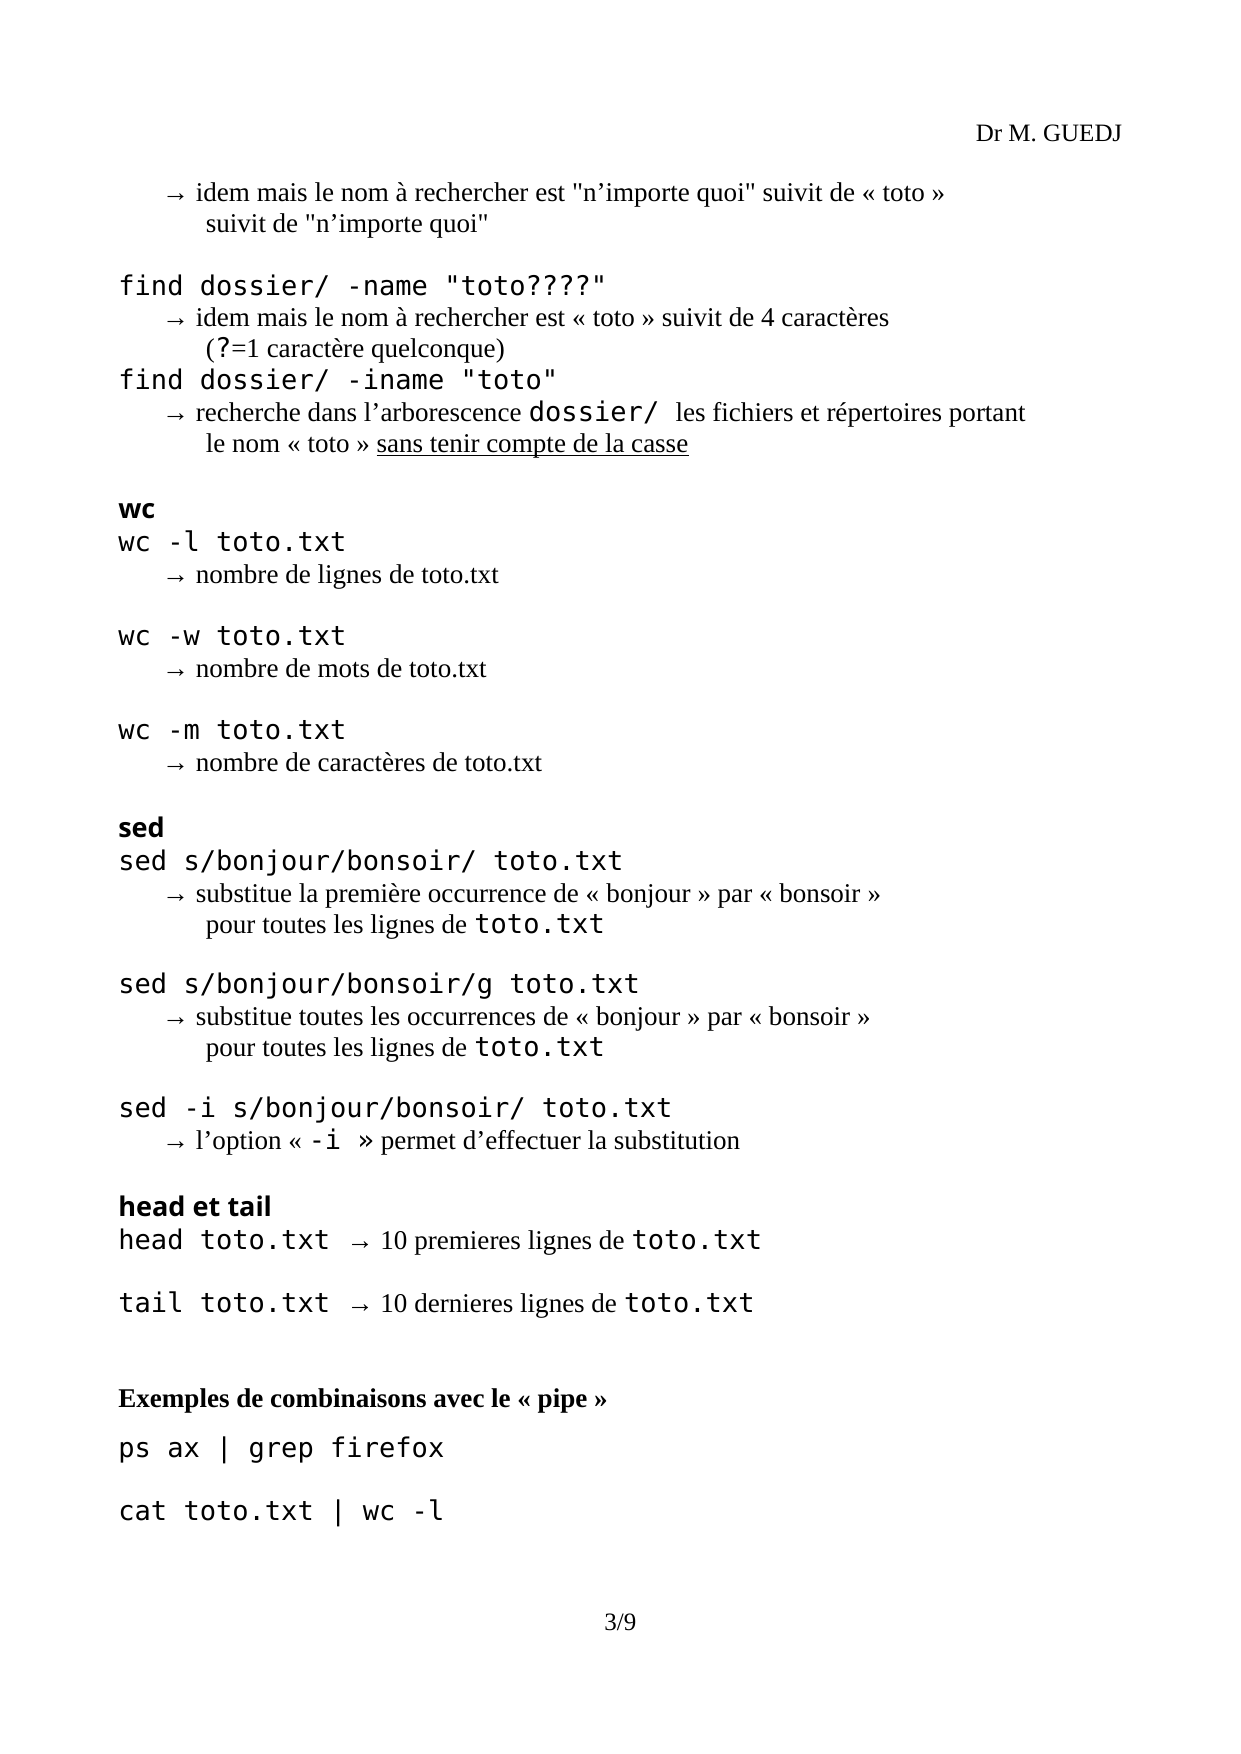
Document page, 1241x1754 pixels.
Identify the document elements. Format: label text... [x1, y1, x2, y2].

text wc -w toto.txt [118, 621, 1122, 652]
text ps ax | grep firefox [118, 1432, 1122, 1464]
text head et tail [118, 1187, 1122, 1224]
text cat toto.txt | wc -l [118, 1496, 1122, 1527]
text → substitue la première occurrence de « bonjour » par « bonsoir » [118, 877, 1122, 908]
text → l’option « -i » permet d’effectuer la substitution [118, 1124, 1122, 1156]
text (?=1 caractère quelconque) [118, 332, 1122, 364]
text le nom « toto » sans tenir compte de la casse [118, 428, 1122, 459]
text find dossier/ -name "toto????" [118, 270, 1122, 301]
text sed [118, 808, 1122, 845]
text → substitue toutes les occurrences de « bonjour » par « bonsoir » [118, 1000, 1122, 1032]
text sed s/bonjour/bonsoir/g toto.txt [118, 969, 1122, 1000]
text → idem mais le nom à rechercher est « toto » suivit de 4 caractères [118, 301, 1122, 332]
text pour toutes les lignes de toto.txt [118, 1032, 1122, 1063]
text pour toutes les lignes de toto.txt [118, 908, 1122, 940]
text → idem mais le nom à rechercher est "n’importe quoi" suivit de « toto » [118, 176, 1122, 207]
text tail toto.txt → 10 dernieres lignes de toto.txt [118, 1287, 1122, 1319]
text head toto.txt → 10 premieres lignes de toto.txt [118, 1224, 1122, 1256]
text → nombre de caractères de toto.txt [118, 746, 1122, 777]
text → nombre de mots de toto.txt [118, 652, 1122, 683]
text wc [118, 490, 1122, 527]
text suivit de "n’importe quoi" [118, 207, 1122, 239]
text Exemples de combinaisons avec le « pipe » [118, 1382, 1122, 1413]
text → recherche dans l’arborescence dossier/ les fichiers et répertoires portant [118, 396, 1122, 428]
text sed -i s/bonjour/bonsoir/ toto.txt [118, 1092, 1122, 1124]
text → nombre de lignes de toto.txt [118, 558, 1122, 589]
text wc -m toto.txt [118, 714, 1122, 746]
text sed s/bonjour/bonsoir/ toto.txt [118, 845, 1122, 877]
text wc -l toto.txt [118, 527, 1122, 558]
text find dossier/ -iname "toto" [118, 364, 1122, 396]
